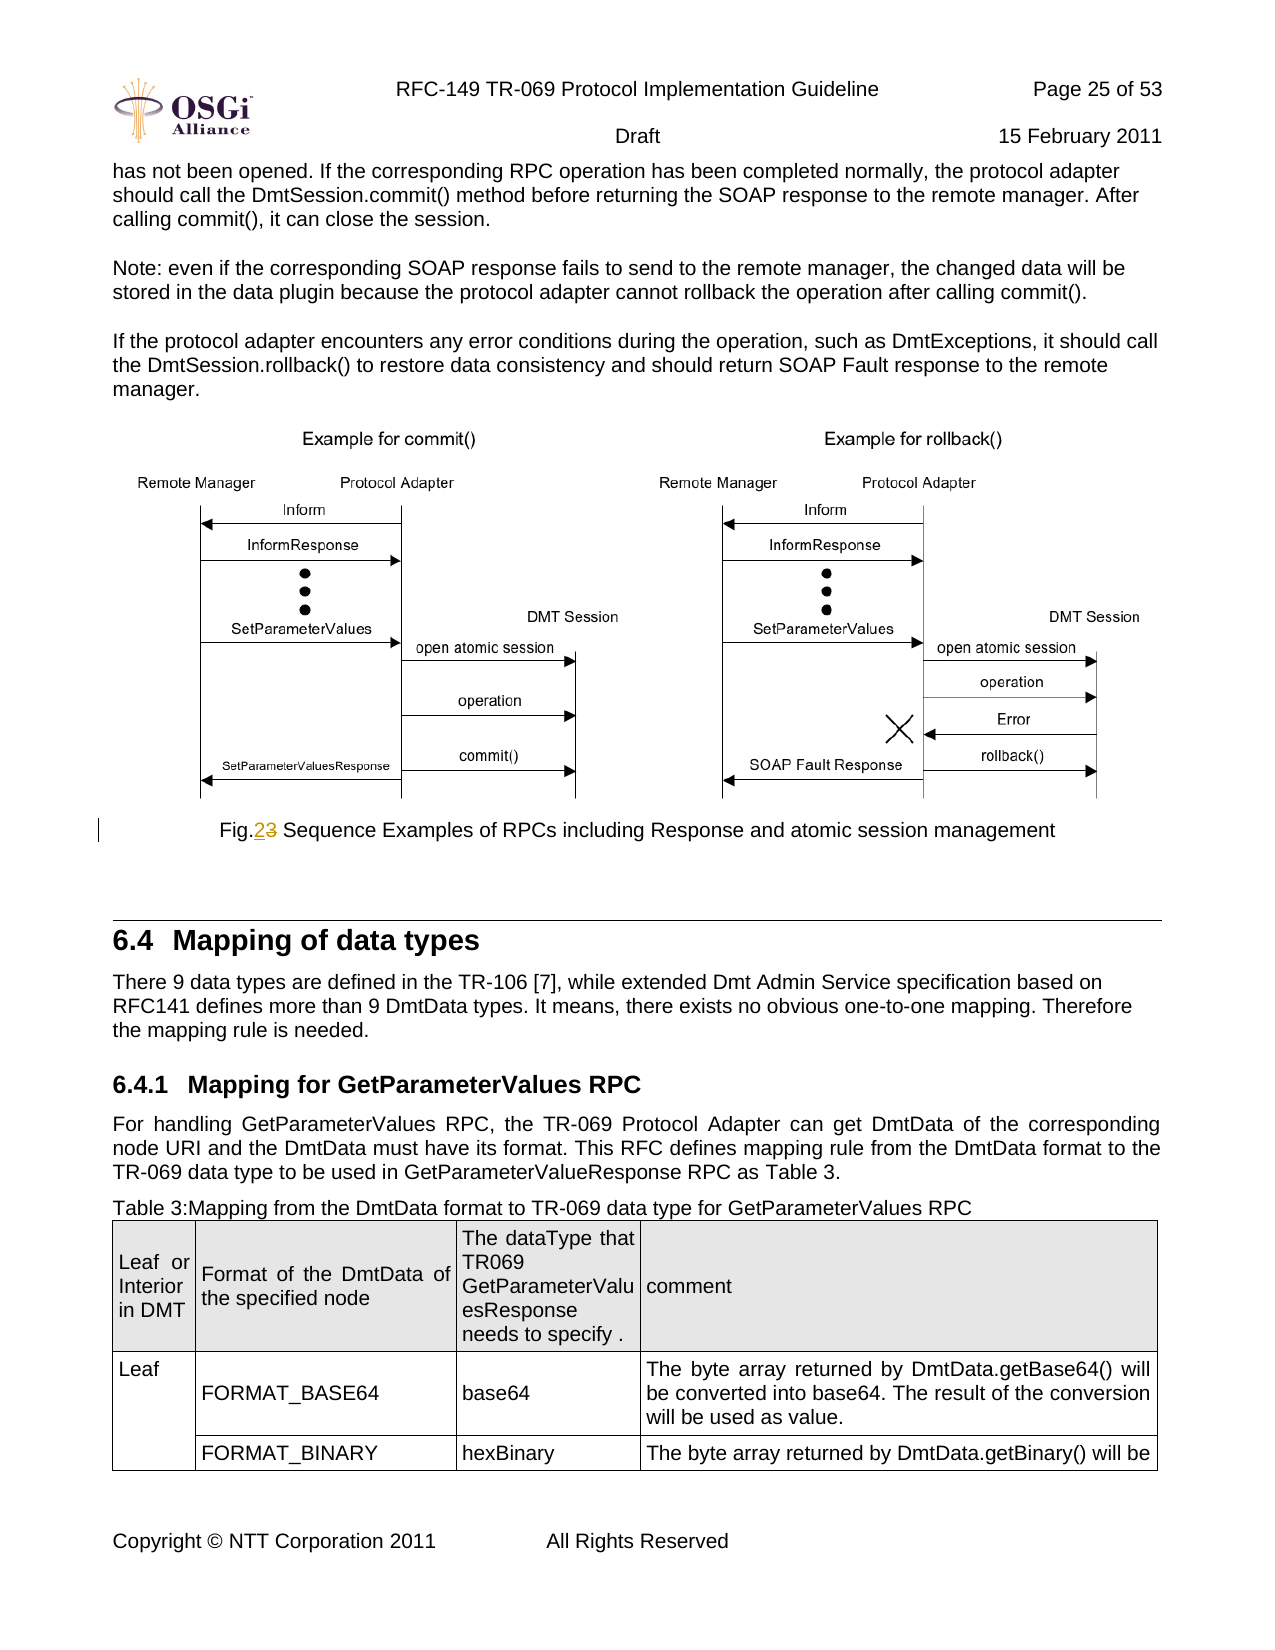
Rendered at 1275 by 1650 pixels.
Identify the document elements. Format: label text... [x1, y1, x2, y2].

text For handling GetParameterValues RPC, the TR-069 Protocol Adapter can get DmtData of the corresponding node URI and the DmtData must have its format. This RFC defines mapping rule from the DmtData format to the TR-069 data type to be used in GetParameterValueResponse RPC as Table 3. [112, 1112, 1162, 1184]
table_cell FORMAT_BASE64 [196, 1352, 456, 1435]
table_header Format of the DmtData of the specified node [196, 1221, 456, 1351]
text Table 3:Mapping from the DmtData format to TR-069 data type for GetParameterValues RPC [112, 1196, 1162, 1220]
text Fig.2 Sequence Examples of RPCs including Response and atomic session management [112, 819, 1162, 842]
text Note: even if the corresponding SOAP response fails to send to the remote manager, the changed data will be stored in the data plugin because the protocol adapter cannot rollback the operation after calling commit(). [112, 256, 1162, 304]
table_cell base64 [457, 1352, 640, 1435]
text If the protocol adapter encounters any error conditions during the operation, such as DmtExceptions, it should call the DmtSession.rollback() to restore data consistency and should return SOAP Fault response to the remote manager. [112, 329, 1162, 401]
subtitle Mapping for GetParameterValues RPC [112, 1071, 1162, 1099]
table_cell Leaf [113, 1352, 195, 1470]
subtitle Mapping of data types [112, 921, 1162, 957]
table_header The dataType that TR069 GetParameterValuesResponse needs to specify . [457, 1221, 640, 1351]
table_cell The byte array returned by DmtData.getBase64() will be converted into base64. The result of the conversion will be used as value. [641, 1352, 1157, 1435]
picture [114, 78, 254, 143]
picture [112, 413, 1163, 819]
text There 9 data types are defined in the TR-106 [7], while extended Dmt Admin Service specification based on RFC141 defines more than 9 DmtData types. It means, there exists no obvious one-to-one mapping. Therefore the mapping rule is needed. [112, 969, 1162, 1041]
table_cell hexBinary [457, 1436, 640, 1470]
table_header comment [641, 1221, 1157, 1351]
table_cell The byte array returned by DmtData.getBinary() will be [641, 1436, 1157, 1470]
text has not been opened. If the corresponding RPC operation has been completed normally, the protocol adapter should call the DmtSession.commit() method before returning the SOAP response to the remote manager. After calling commit(), it can close the session. [112, 159, 1162, 231]
table_header Leaf or Interior in DMT [113, 1221, 195, 1351]
table_cell FORMAT_BINARY [196, 1436, 456, 1470]
